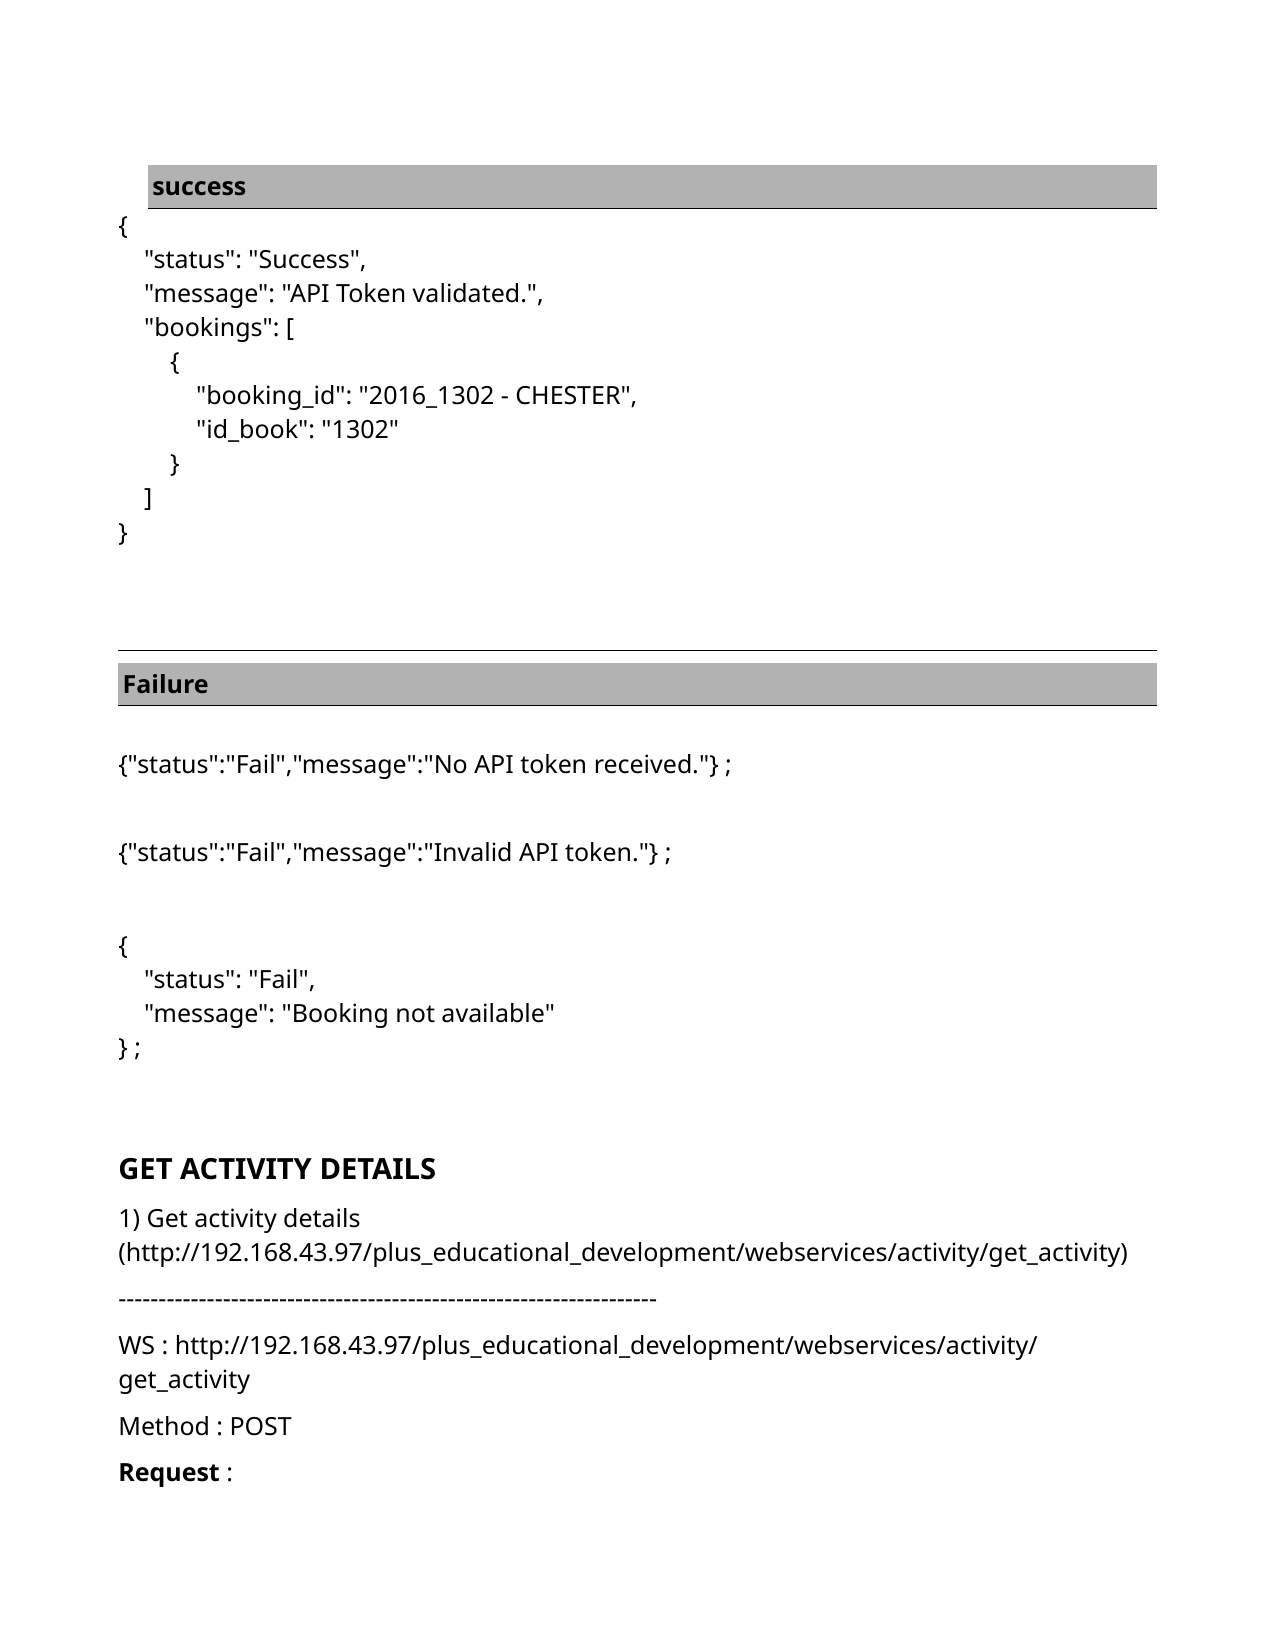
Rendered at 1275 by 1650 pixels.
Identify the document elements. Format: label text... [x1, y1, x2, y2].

text { "status": "Fail", "message": "Booking not available" } ; [118, 928, 1157, 1064]
text success [148, 165, 1157, 208]
text { "status": "Success", "message": "API Token validated.", "bookings": [ { "booking_id": "2016_1302 - CHESTER", "id_book": "1302" } ] } [118, 208, 1157, 548]
text {"status":"Fail","message":"Invalid API token."} ; [118, 835, 1157, 869]
text Failure [118, 663, 1157, 705]
subtitle Get activity details [118, 1148, 1157, 1188]
text Method : POST [118, 1408, 1157, 1442]
text ------------------------------------------------------------------- [118, 1281, 1157, 1315]
text WS : http://192.168.43.97/plus_educational_development/webservices/activity/get_activity [118, 1327, 1157, 1396]
text Request : [118, 1455, 1157, 1489]
text {"status":"Fail","message":"No API token received."} ; [118, 747, 1157, 781]
text 1) Get activity details (http://192.168.43.97/plus_educational_development/webservices/activity/get_activity) [118, 1200, 1157, 1268]
